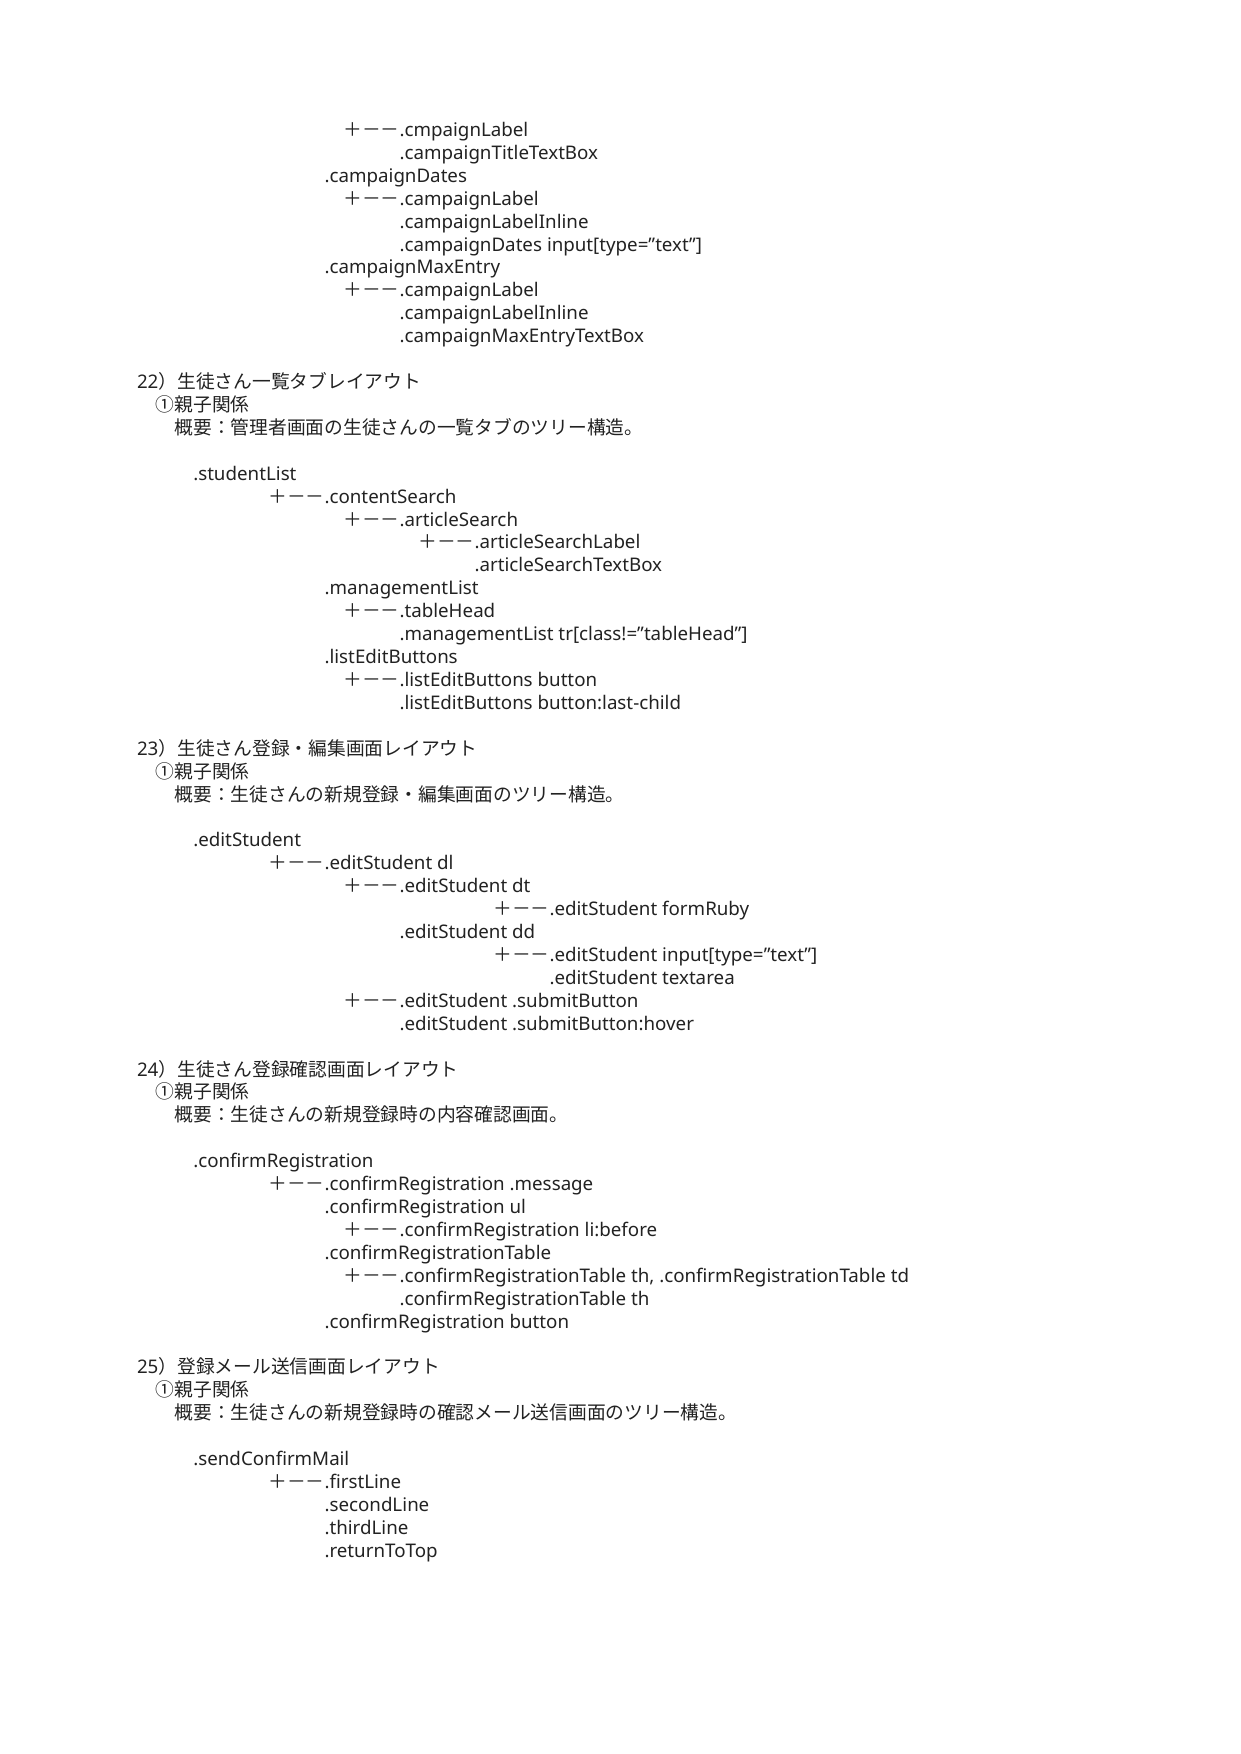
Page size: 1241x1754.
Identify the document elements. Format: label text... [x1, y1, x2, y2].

text 概要：管理者画面の生徒さんの一覧タブのツリー構造。 [118, 416, 1122, 439]
text ＋－－.confirmRegistration li:before [118, 1218, 1122, 1241]
text .articleSearchTextBox [118, 553, 1122, 576]
text .managementList [118, 576, 1122, 599]
text .campaignDates input[type=”text”] [118, 233, 1122, 256]
text .studentList [118, 462, 1122, 485]
text 概要：生徒さんの新規登録時の確認メール送信画面のツリー構造。 [118, 1401, 1122, 1424]
text .campaignLabelInline [118, 301, 1122, 324]
text .editStudent dd [118, 920, 1122, 943]
text .confirmRegistrationTable th [118, 1287, 1122, 1310]
text 22）生徒さん一覧タブレイアウト [118, 370, 1122, 393]
text ＋－－.editStudent dl [118, 851, 1122, 874]
text 概要：生徒さんの新規登録時の内容確認画面。 [118, 1103, 1122, 1126]
text .editStudent .submitButton:hover [118, 1012, 1122, 1035]
text 24）生徒さん登録確認画面レイアウト [118, 1058, 1122, 1081]
text .confirmRegistration button [118, 1310, 1122, 1333]
text .confirmRegistrationTable [118, 1241, 1122, 1264]
text .editStudent [118, 828, 1122, 851]
text ＋－－.editStudent formRuby [118, 897, 1122, 920]
text ＋－－.campaignLabel [118, 187, 1122, 210]
text .returnToTop [118, 1539, 1122, 1562]
text ＋－－.editStudent input[type=”text”] [118, 943, 1122, 966]
text .thirdLine [118, 1516, 1122, 1539]
text ①親子関係 [118, 1378, 1122, 1401]
text ＋－－.articleSearchLabel [118, 531, 1122, 553]
text ＋－－.confirmRegistrationTable th, .confirmRegistrationTable td [118, 1264, 1122, 1287]
text .listEditButtons button:last-child [118, 691, 1122, 714]
text .confirmRegistration [118, 1149, 1122, 1172]
text .confirmRegistration ul [118, 1195, 1122, 1218]
text .sendConfirmMail [118, 1447, 1122, 1470]
text .listEditButtons [118, 645, 1122, 668]
text ①親子関係 [118, 1081, 1122, 1103]
text ＋－－.tableHead [118, 599, 1122, 622]
text 23）生徒さん登録・編集画面レイアウト [118, 737, 1122, 760]
text ＋－－.editStudent dt [118, 874, 1122, 897]
text .campaignMaxEntry [118, 256, 1122, 278]
text ＋－－.contentSearch [118, 485, 1122, 508]
text .campaignMaxEntryTextBox [118, 324, 1122, 347]
text .campaignDates [118, 164, 1122, 187]
text ＋－－.editStudent .submitButton [118, 989, 1122, 1012]
text .campaignTitleTextBox [118, 141, 1122, 164]
text ＋－－.cmpaignLabel [118, 118, 1122, 141]
text .editStudent textarea [118, 966, 1122, 989]
text .secondLine [118, 1493, 1122, 1516]
text .campaignLabelInline [118, 210, 1122, 233]
text ＋－－.confirmRegistration .message [118, 1172, 1122, 1195]
text ①親子関係 [118, 760, 1122, 783]
text 25）登録メール送信画面レイアウト [118, 1356, 1122, 1378]
text .managementList tr[class!=”tableHead”] [118, 622, 1122, 645]
text ＋－－.firstLine [118, 1470, 1122, 1493]
text ＋－－.articleSearch [118, 508, 1122, 531]
text 概要：生徒さんの新規登録・編集画面のツリー構造。 [118, 783, 1122, 806]
text ＋－－.listEditButtons button [118, 668, 1122, 691]
text ①親子関係 [118, 393, 1122, 416]
text ＋－－.campaignLabel [118, 278, 1122, 301]
